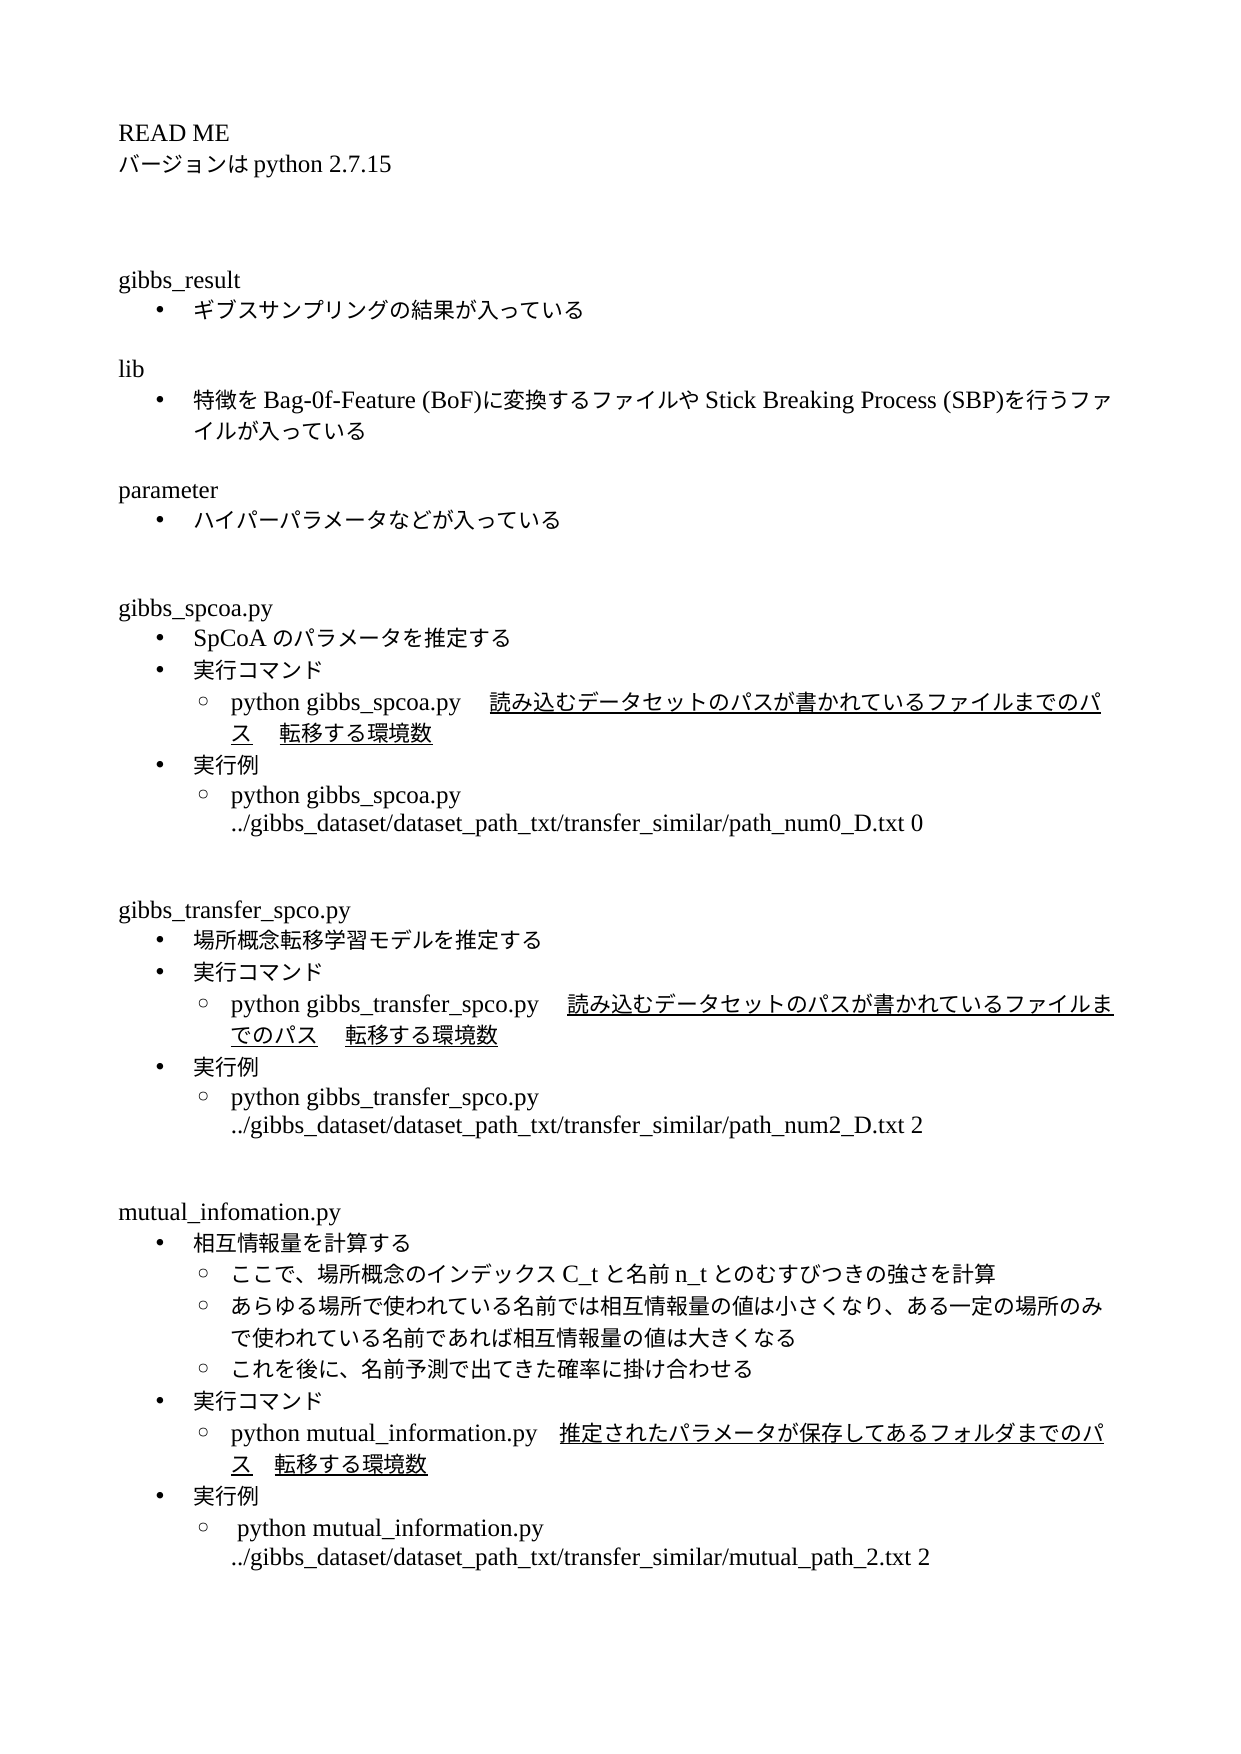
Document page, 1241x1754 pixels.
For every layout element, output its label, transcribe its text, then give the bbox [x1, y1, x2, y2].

list あらゆる場所で使われている名前では相互情報量の値は小さくなり、ある一定の場所のみで使われている名前であれば相互情報量の値は大きくなる [193, 1289, 1122, 1352]
list python gibbs_transfer_spco.py 読み込むデータセットのパスが書かれているファイルまでのパス 転移する環境数 [193, 987, 1122, 1050]
list 実行コマンド [156, 1384, 1122, 1416]
list 実行コマンド [156, 955, 1122, 987]
text lib [118, 354, 1122, 383]
text mutual_infomation.py [118, 1197, 1122, 1226]
list 実行例 [156, 1479, 1122, 1511]
list python mutual_information.py ../gibbs_dataset/dataset_path_txt/transfer_similar/mutual_path_2.txt 2 [193, 1511, 1122, 1571]
text parameter [118, 475, 1122, 503]
text READ ME [118, 118, 1122, 147]
list 特徴をBag-0f-Feature (BoF)に変換するファイルやStick Breaking Process (SBP)を行うファイルが入っている [156, 383, 1122, 446]
list python gibbs_spcoa.py 読み込むデータセットのパスが書かれているファイルまでのパス 転移する環境数 [193, 685, 1122, 748]
text gibbs_result [118, 265, 1122, 293]
list 実行コマンド [156, 653, 1122, 685]
text gibbs_transfer_spco.py [118, 895, 1122, 923]
list ここで、場所概念のインデックス C_t と名前 n_tとのむすびつきの強さを計算 [193, 1257, 1122, 1289]
list ギブスサンプリングの結果が入っている [156, 293, 1122, 325]
list python gibbs_spcoa.py ../gibbs_dataset/dataset_path_txt/transfer_similar/path_num0_D.txt 0 [193, 780, 1122, 837]
text バージョンはpython 2.7.15 [118, 147, 1122, 178]
list 実行例 [156, 1050, 1122, 1082]
list 場所概念転移学習モデルを推定する [156, 923, 1122, 955]
list 相互情報量を計算する [156, 1226, 1122, 1257]
list これを後に、名前予測で出てきた確率に掛け合わせる [193, 1352, 1122, 1384]
list ハイパーパラメータなどが入っている [156, 503, 1122, 535]
list 実行例 [156, 748, 1122, 780]
text gibbs_spcoa.py [118, 593, 1122, 621]
list python gibbs_transfer_spco.py ../gibbs_dataset/dataset_path_txt/transfer_similar/path_num2_D.txt 2 [193, 1082, 1122, 1139]
list python mutual_information.py 推定されたパラメータが保存してあるフォルダまでのパス 転移する環境数 [193, 1416, 1122, 1479]
list SpCoAのパラメータを推定する [156, 621, 1122, 653]
